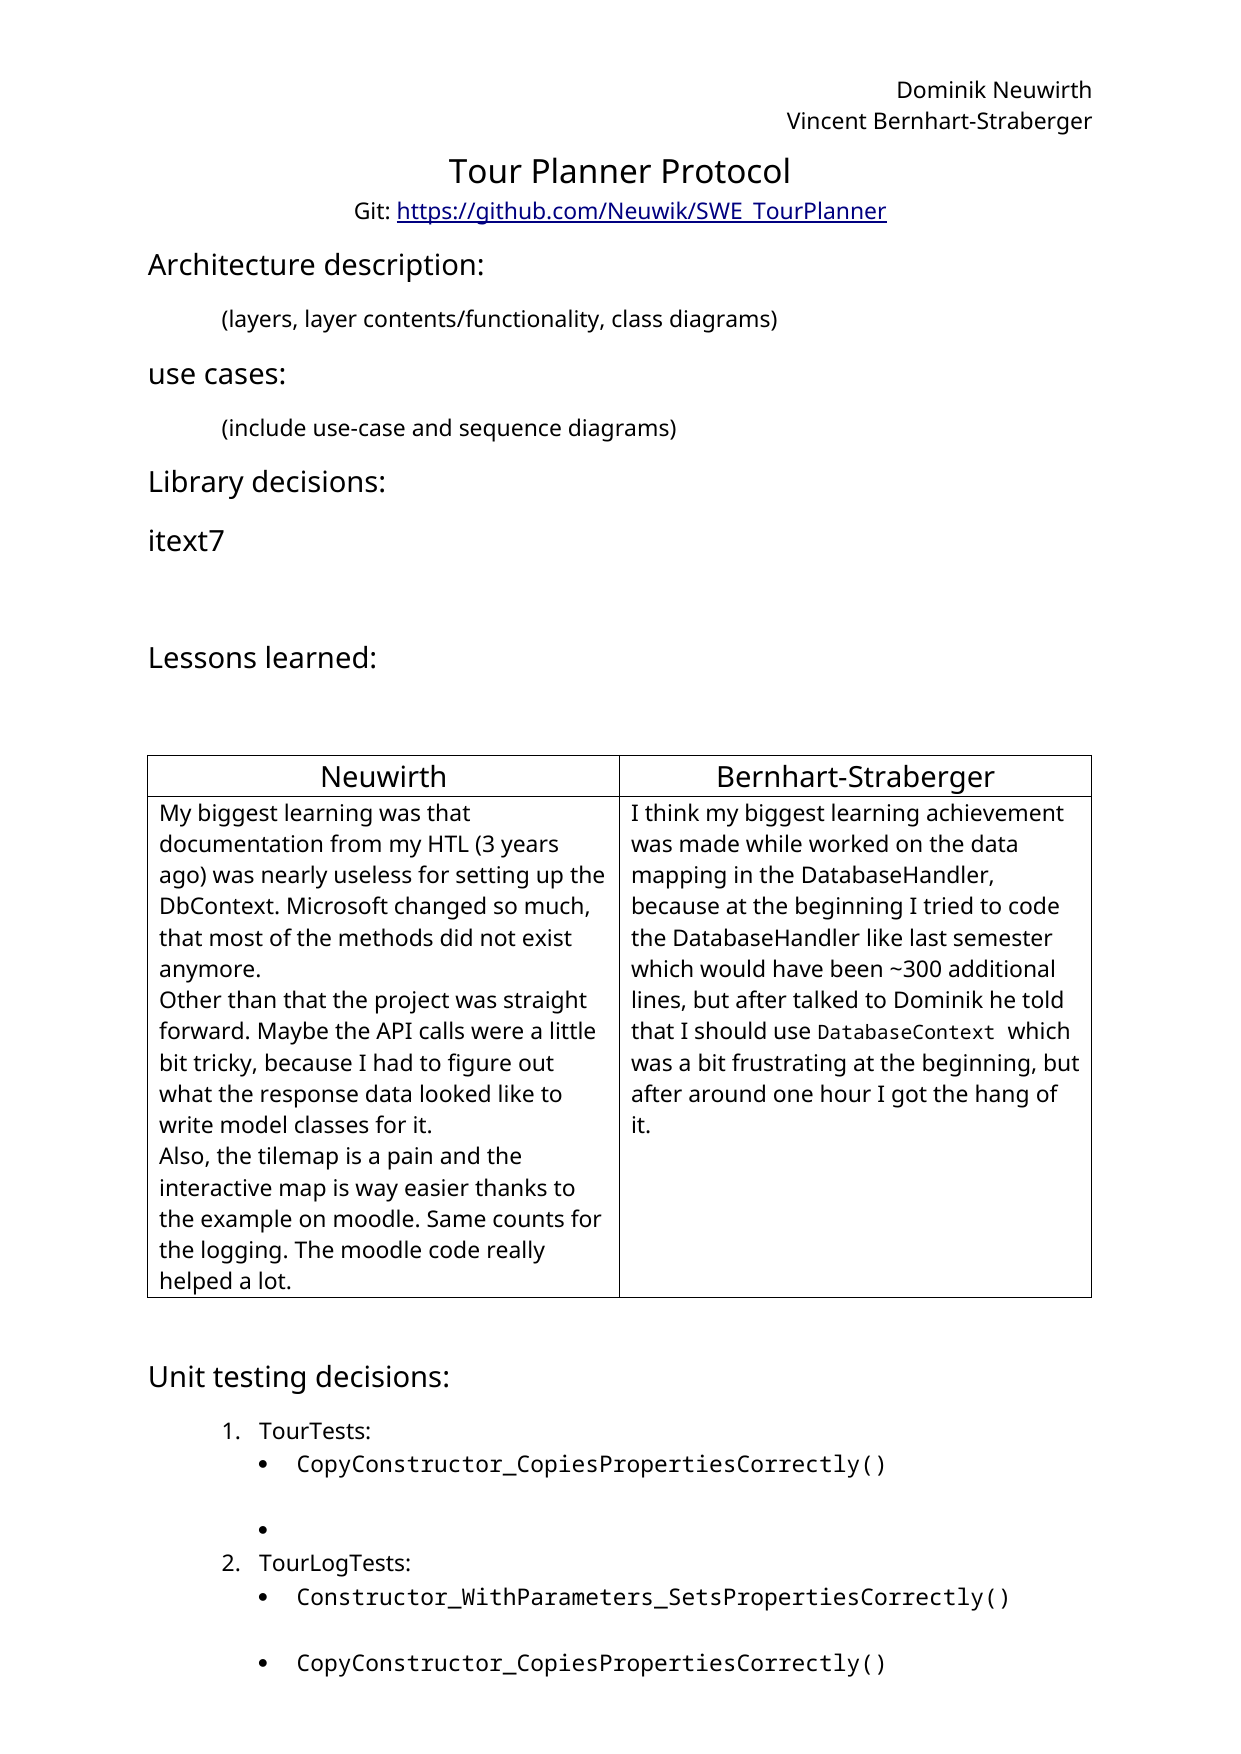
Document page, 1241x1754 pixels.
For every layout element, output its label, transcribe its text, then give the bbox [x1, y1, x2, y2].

text Architecture description: [148, 245, 1093, 284]
text itext7 [148, 520, 1093, 560]
text (layers, layer contents/functionality, class diagrams) [148, 303, 1093, 334]
list CopyConstructor_CopiesPropertiesCorrectly() [259, 1647, 1093, 1678]
text Library decisions: [148, 462, 1093, 501]
table_header Bernhart-Straberger [620, 756, 1091, 796]
list TourLogTests: [221, 1547, 1093, 1579]
text use cases: [148, 353, 1093, 393]
list Constructor_WithParameters_SetsPropertiesCorrectly() [259, 1581, 1093, 1612]
table_cell I think my biggest learning achievement was made while worked on the data mapping in the DatabaseHandler, because at the beginning I tried to code the DatabaseHandler like last semester which would have been ~300 additional lines, but after talked to Dominik he told that I should use DatabaseContext which was a bit frustrating at the beginning, but after around one hour I got the hang of it. [620, 797, 1091, 1297]
table_cell My biggest learning was that documentation from my HTL (3 years ago) was nearly useless for setting up the DbContext. Microsoft changed so much, that most of the methods did not exist anymore. Other than that the project was straight forward. Maybe the API calls were a little bit tricky, because I had to figure out what the response data looked like to write model classes for it. Also, the tilemap is a pain and the interactive map is way easier thanks to the example on moodle. Same counts for the logging. The moodle code really helped a lot. [148, 797, 619, 1297]
text Tour Planner Protocol Git: https://github.com/Neuwik/SWE_TourPlanner [148, 148, 1093, 226]
text (include use-case and sequence diagrams) [148, 412, 1093, 443]
list CopyConstructor_CopiesPropertiesCorrectly() [259, 1448, 1093, 1479]
text Lessons learned: [148, 637, 1093, 677]
table_header Neuwirth [148, 756, 619, 796]
list TourTests: [221, 1415, 1093, 1446]
text Unit testing decisions: [148, 1356, 1093, 1396]
